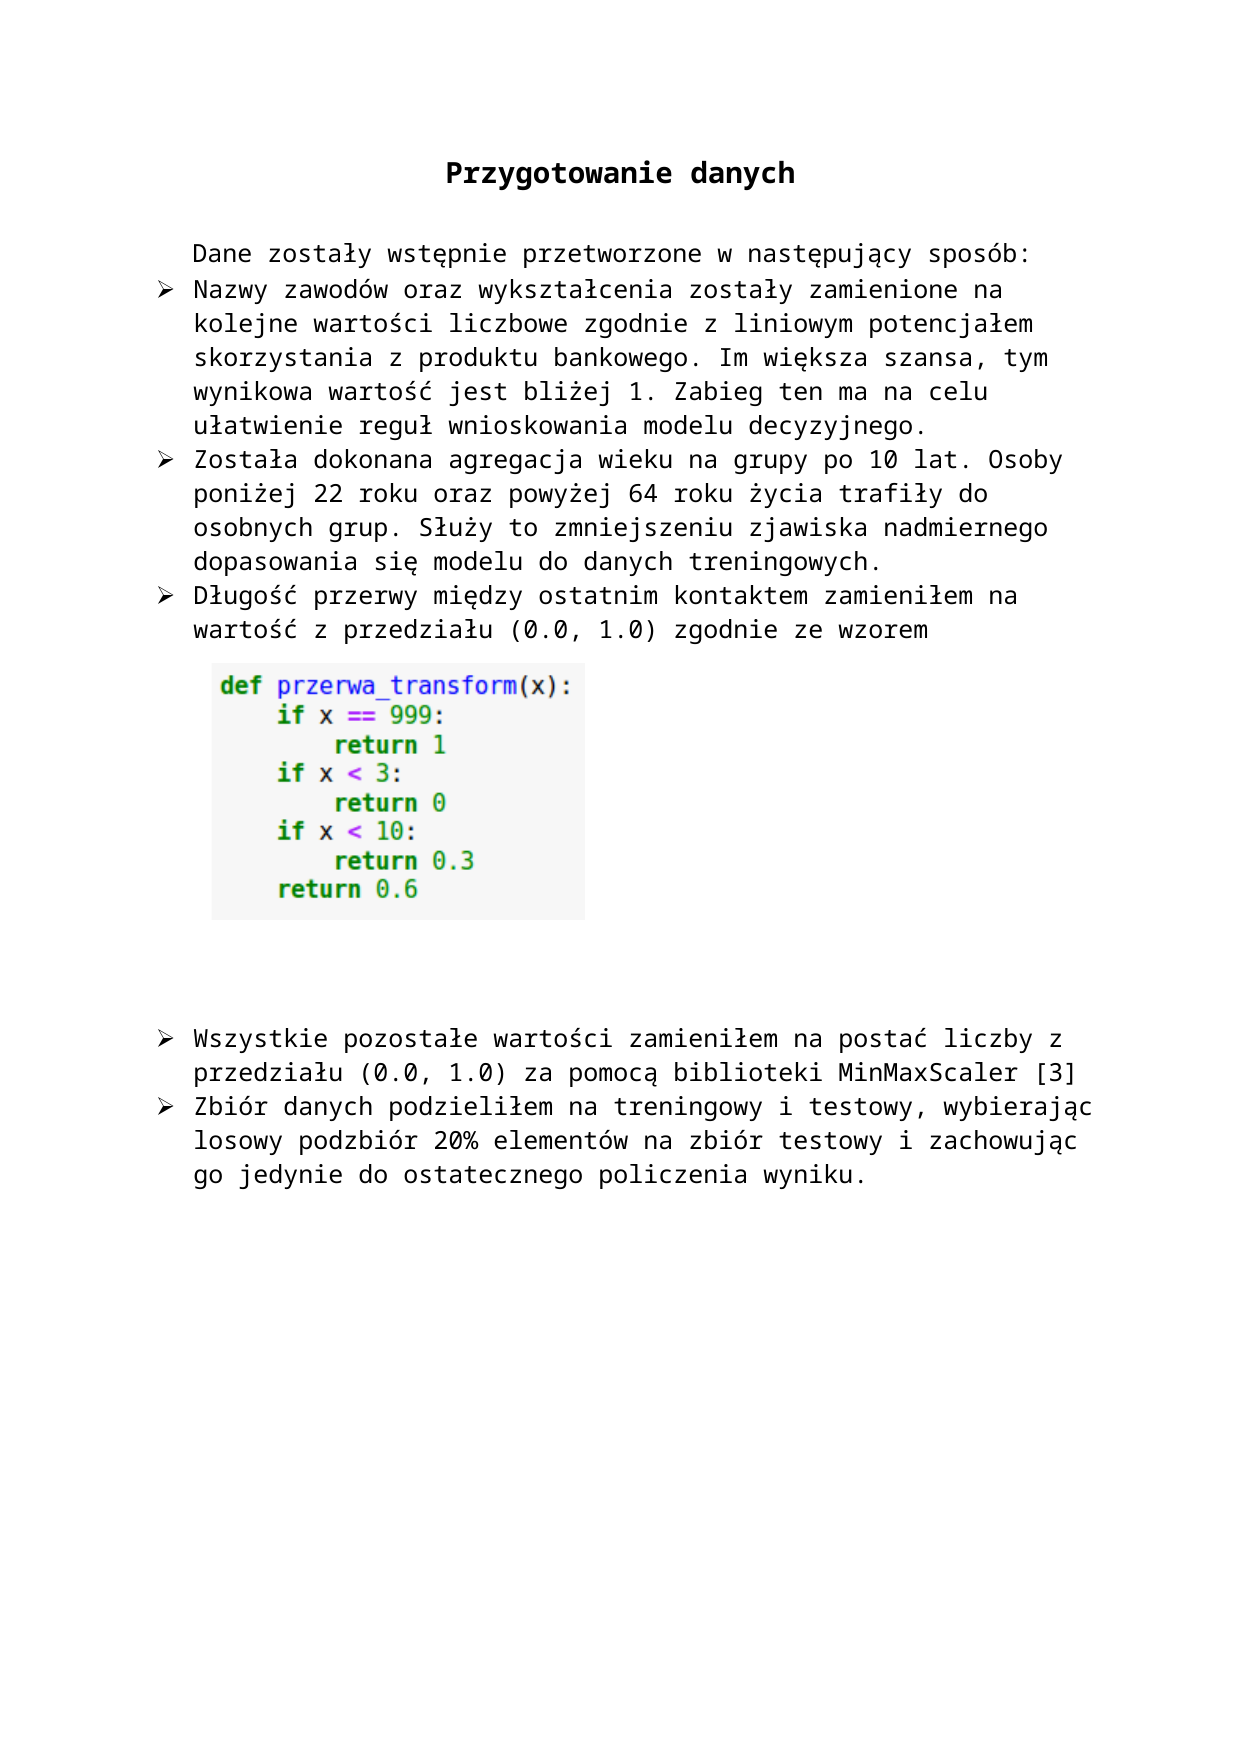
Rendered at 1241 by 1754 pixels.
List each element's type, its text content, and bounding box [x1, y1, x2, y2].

text Przygotowanie danych [118, 152, 1122, 192]
text Dane zostały wstępnie przetworzone w następujący sposób: [118, 232, 1122, 271]
list Długość przerwy między ostatnim kontaktem zamieniłem na wartość z przedziału (0.0, 1.0) zgodnie ze wzorem [156, 578, 1122, 646]
list Zbiór danych podzieliłem na treningowy i testowy, wybierając losowy podzbiór 20% elementów na zbiór testowy i zachowując go jedynie do ostatecznego policzenia wyniku. [156, 1089, 1122, 1191]
picture [211, 663, 585, 920]
list Nazwy zawodów oraz wykształcenia zostały zamienione na kolejne wartości liczbowe zgodnie z liniowym potencjałem skorzystania z produktu bankowego. Im większa szansa, tym wynikowa wartość jest bliżej 1. Zabieg ten ma na celu ułatwienie reguł wnioskowania modelu decyzyjnego. [156, 271, 1122, 442]
list Wszystkie pozostałe wartości zamieniłem na postać liczby z przedziału (0.0, 1.0) za pomocą biblioteki MinMaxScaler [3] [156, 1021, 1122, 1089]
list Została dokonana agregacja wieku na grupy po 10 lat. Osoby poniżej 22 roku oraz powyżej 64 roku życia trafiły do osobnych grup. Służy to zmniejszeniu zjawiska nadmiernego dopasowania się modelu do danych treningowych. [156, 442, 1122, 578]
